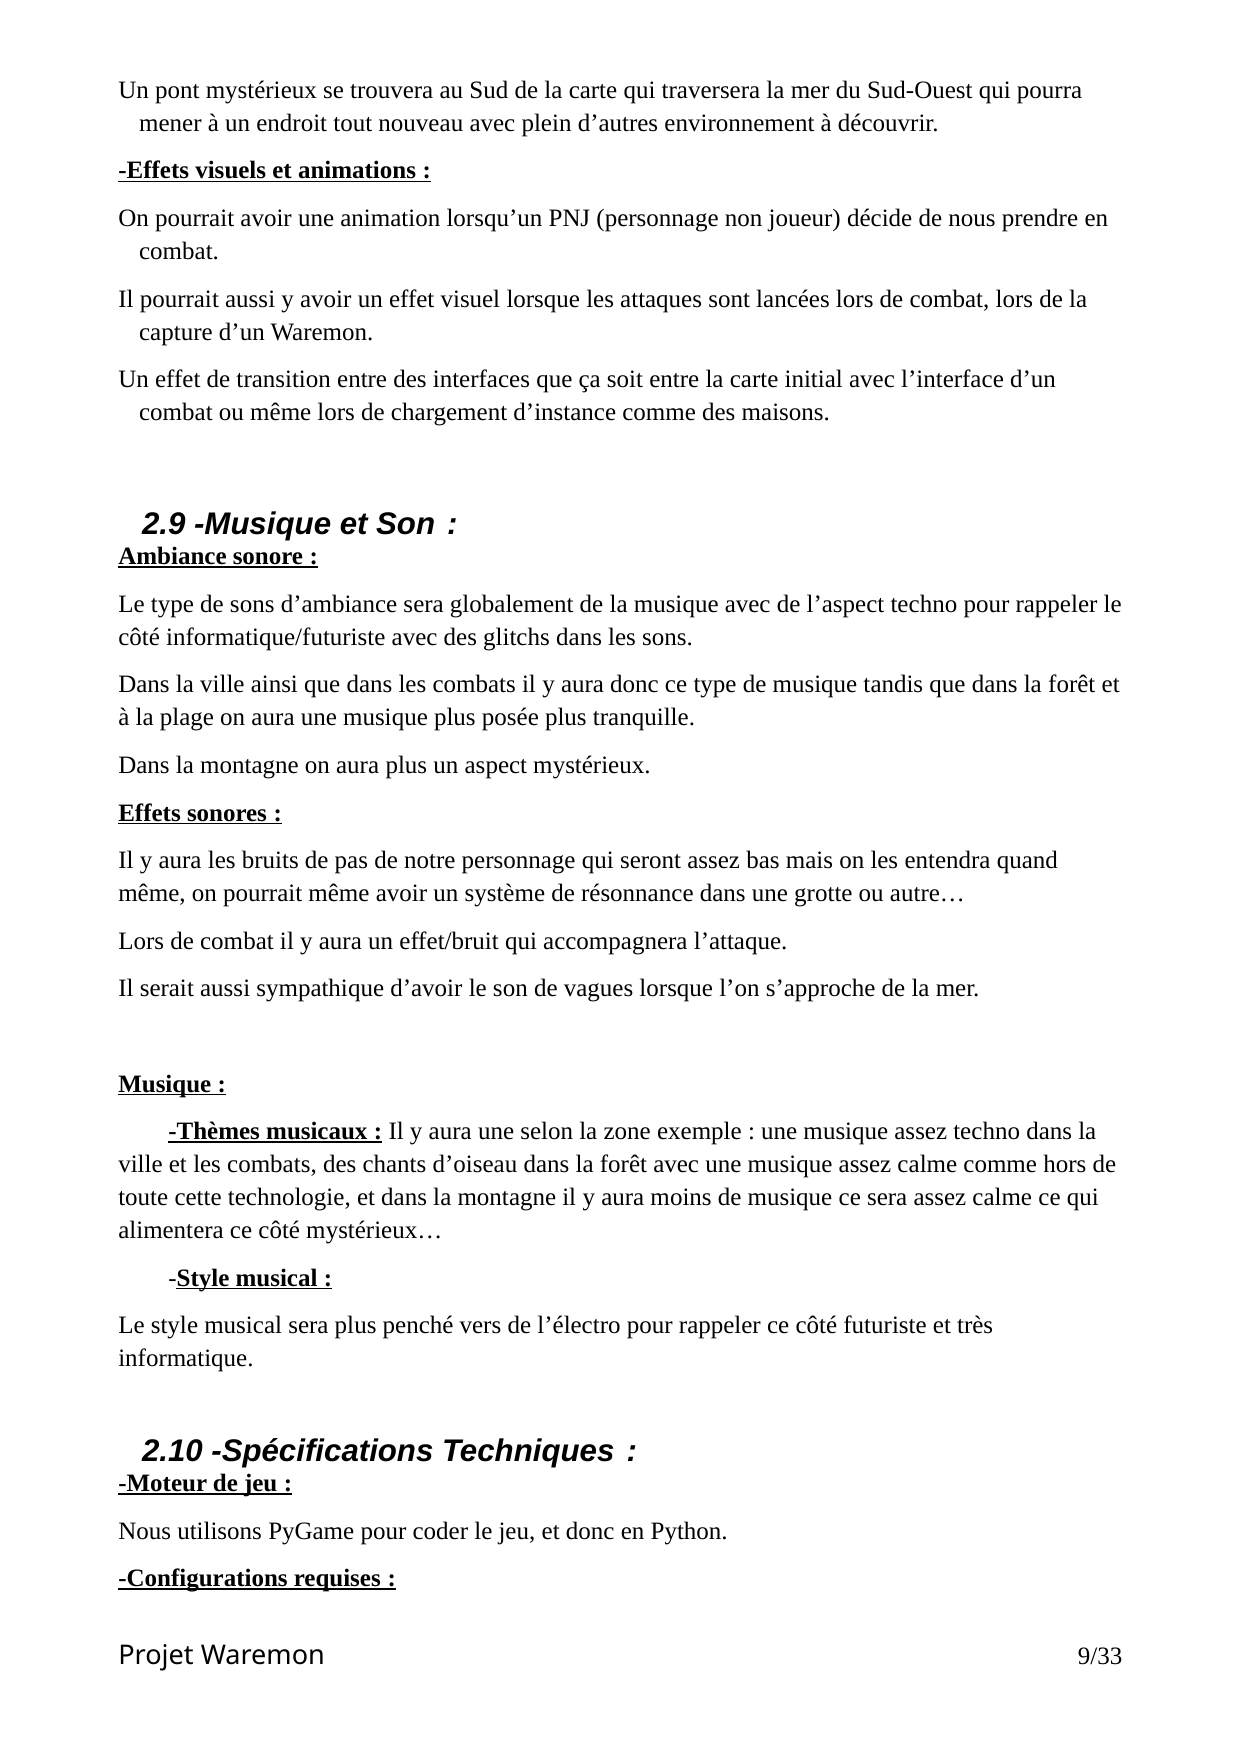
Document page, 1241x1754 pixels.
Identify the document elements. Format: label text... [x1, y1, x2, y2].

text Un effet de transition entre des interfaces que ça soit entre la carte initial avec l’interface d’un combat ou même lors de chargement d’instance comme des maisons. [118, 364, 1122, 426]
text Il pourrait aussi y avoir un effet visuel lorsque les attaques sont lancées lors de combat, lors de la capture d’un Waremon. [118, 284, 1122, 346]
text Ambiance sonore : [118, 541, 1122, 570]
text -Effets visuels et animations : [118, 156, 1122, 184]
text Il y aura les bruits de pas de notre personnage qui seront assez bas mais on les entendra quand même, on pourrait même avoir un système de résonnance dans une grotte ou autre… [118, 845, 1122, 907]
text Nous utilisons PyGame pour coder le jeu, et donc en Python. [118, 1516, 1122, 1545]
text -Configurations requises : [118, 1563, 1122, 1592]
subtitle 2.9 -Musique et Son : [142, 505, 1122, 541]
text Effets sonores : [118, 798, 1122, 826]
text Le type de sons d’ambiance sera globalement de la musique avec de l’aspect techno pour rappeler le côté informatique/futuriste avec des glitchs dans les sons. [118, 589, 1122, 651]
text -Style musical : [118, 1263, 1122, 1292]
text -Thèmes musicaux : Il y aura une selon la zone exemple : une musique assez techno dans la ville et les combats, des chants d’oiseau dans la forêt avec une musique assez calme comme hors de toute cette technologie, et dans la montagne il y aura moins de musique ce sera assez calme ce qui alimentera ce côté mystérieux… [118, 1116, 1122, 1244]
subtitle 2.10 -Spécifications Techniques : [142, 1432, 1122, 1468]
text -Moteur de jeu : [118, 1468, 1122, 1497]
text Il serait aussi sympathique d’avoir le son de vagues lorsque l’on s’approche de la mer. [118, 973, 1122, 1002]
text Dans la ville ainsi que dans les combats il y aura donc ce type de musique tandis que dans la forêt et à la plage on aura une musique plus posée plus tranquille. [118, 669, 1122, 731]
text Un pont mystérieux se trouvera au Sud de la carte qui traversera la mer du Sud-Ouest qui pourra mener à un endroit tout nouveau avec plein d’autres environnement à découvrir. [118, 75, 1122, 137]
text On pourrait avoir une animation lorsqu’un PNJ (personnage non joueur) décide de nous prendre en combat. [118, 203, 1122, 265]
text Dans la montagne on aura plus un aspect mystérieux. [118, 750, 1122, 779]
text Lors de combat il y aura un effet/bruit qui accompagnera l’attaque. [118, 926, 1122, 954]
text Musique : [118, 1069, 1122, 1097]
text Le style musical sera plus penché vers de l’électro pour rappeler ce côté futuriste et très informatique. [118, 1311, 1122, 1372]
